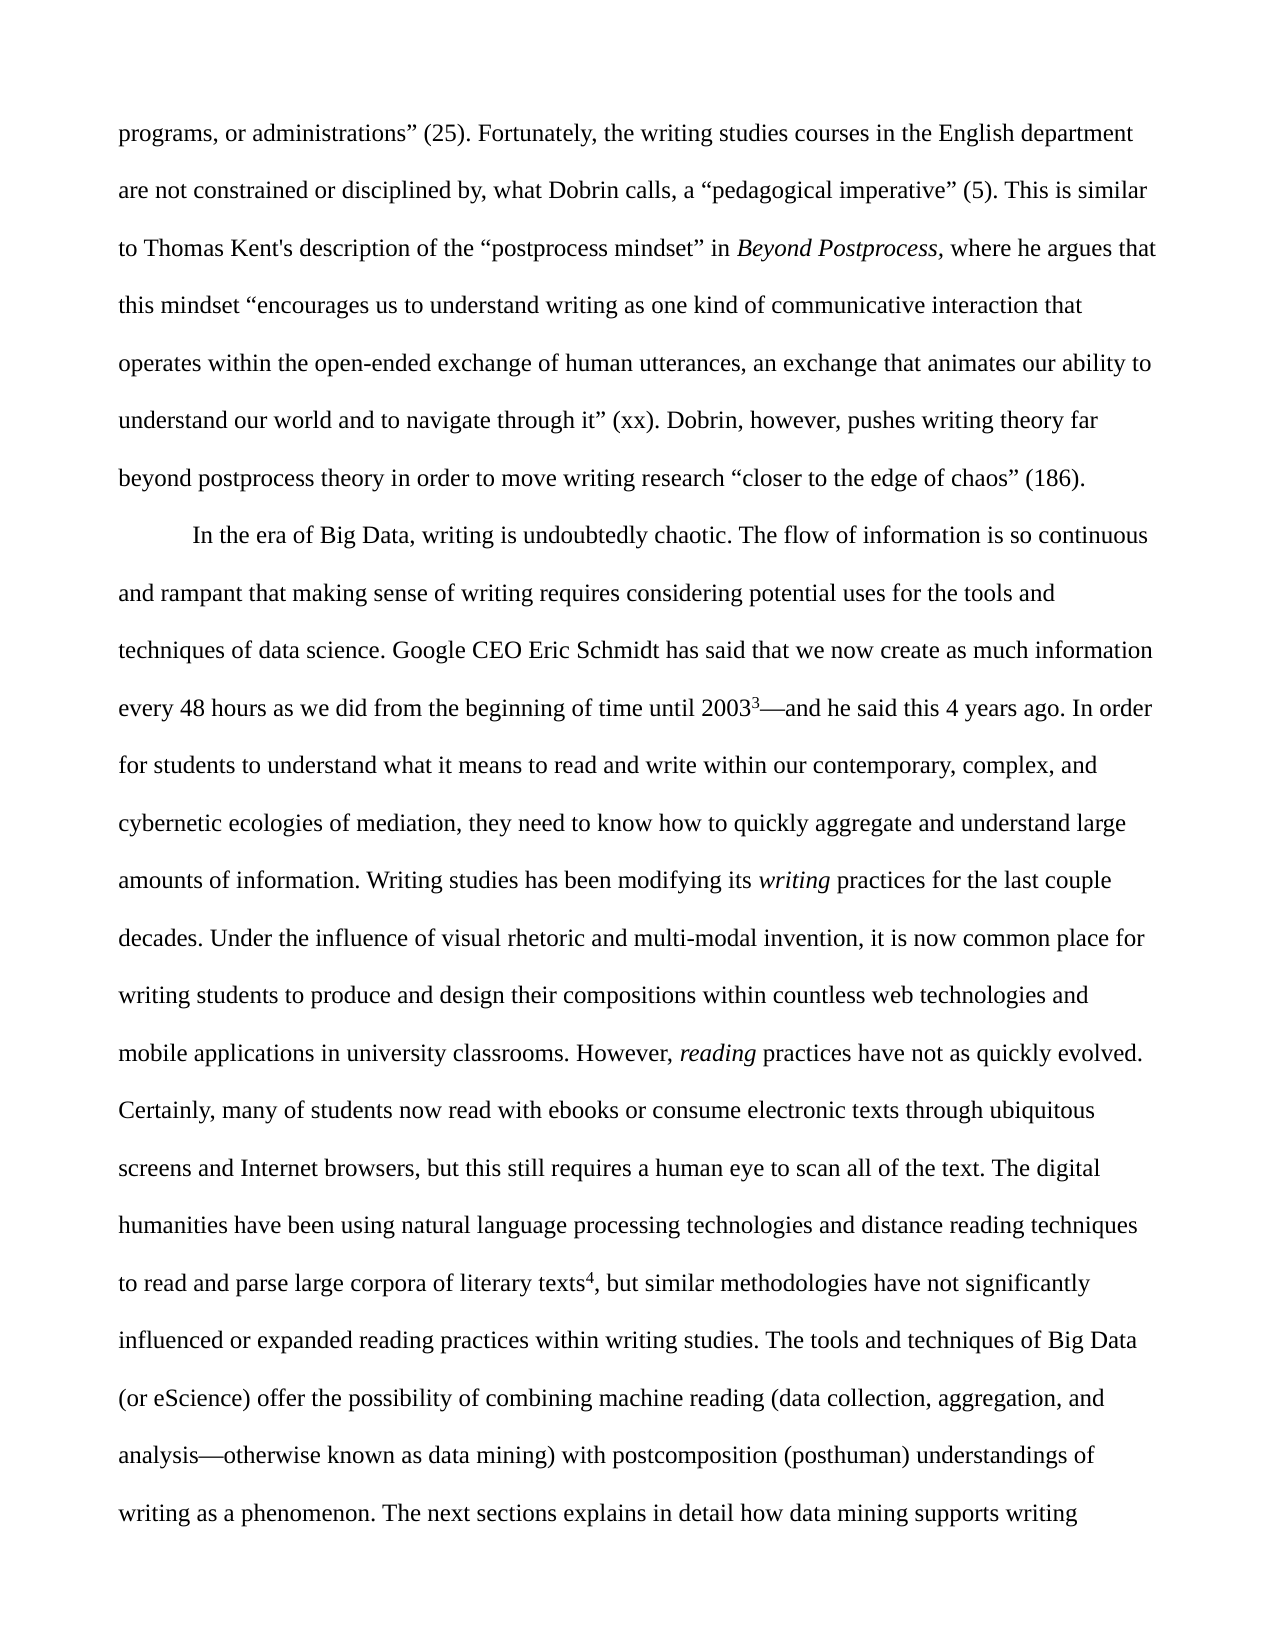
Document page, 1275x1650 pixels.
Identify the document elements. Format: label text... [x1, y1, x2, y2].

text In the era of Big Data, writing is undoubtedly chaotic. The flow of information is so continuous and rampant that making sense of writing requires considering potential uses for the tools and techniques of data science. Google CEO Eric Schmidt has said that we now create as much information every 48 hours as we did from the beginning of time until 2003—and he said this 4 years ago. In order for students to understand what it means to read and write within our contemporary, complex, and cybernetic ecologies of mediation, they need to know how to quickly aggregate and understand large amounts of information. Writing studies has been modifying its writing practices for the last couple decades. Under the influence of visual rhetoric and multi-modal invention, it is now common place for writing students to produce and design their compositions within countless web technologies and mobile applications in university classrooms. However, reading practices have not as quickly evolved. Certainly, many of students now read with ebooks or consume electronic texts through ubiquitous screens and Internet browsers, but this still requires a human eye to scan all of the text. The digital humanities have been using natural language processing technologies and distance reading techniques to read and parse large corpora of literary texts, but similar methodologies have not significantly influenced or expanded reading practices within writing studies. The tools and techniques of Big Data (or eScience) offer the possibility of combining machine reading (data collection, aggregation, and analysis—otherwise known as data mining) with postcomposition (posthuman) understandings of writing as a phenomenon. The next sections explains in detail how data mining supports writing [118, 521, 1157, 1527]
text programs, or administrations” (25). Fortunately, the writing studies courses in the English department are not constrained or disciplined by, what Dobrin calls, a “pedagogical imperative” (5). This is similar to Thomas Kent's description of the “postprocess mindset” in Beyond Postprocess, where he argues that this mindset “encourages us to understand writing as one kind of communicative interaction that operates within the open-ended exchange of human utterances, an exchange that animates our ability to understand our world and to navigate through it” (xx). Dobrin, however, pushes writing theory far beyond postprocess theory in order to move writing research “closer to the edge of chaos” (186). [118, 118, 1157, 492]
